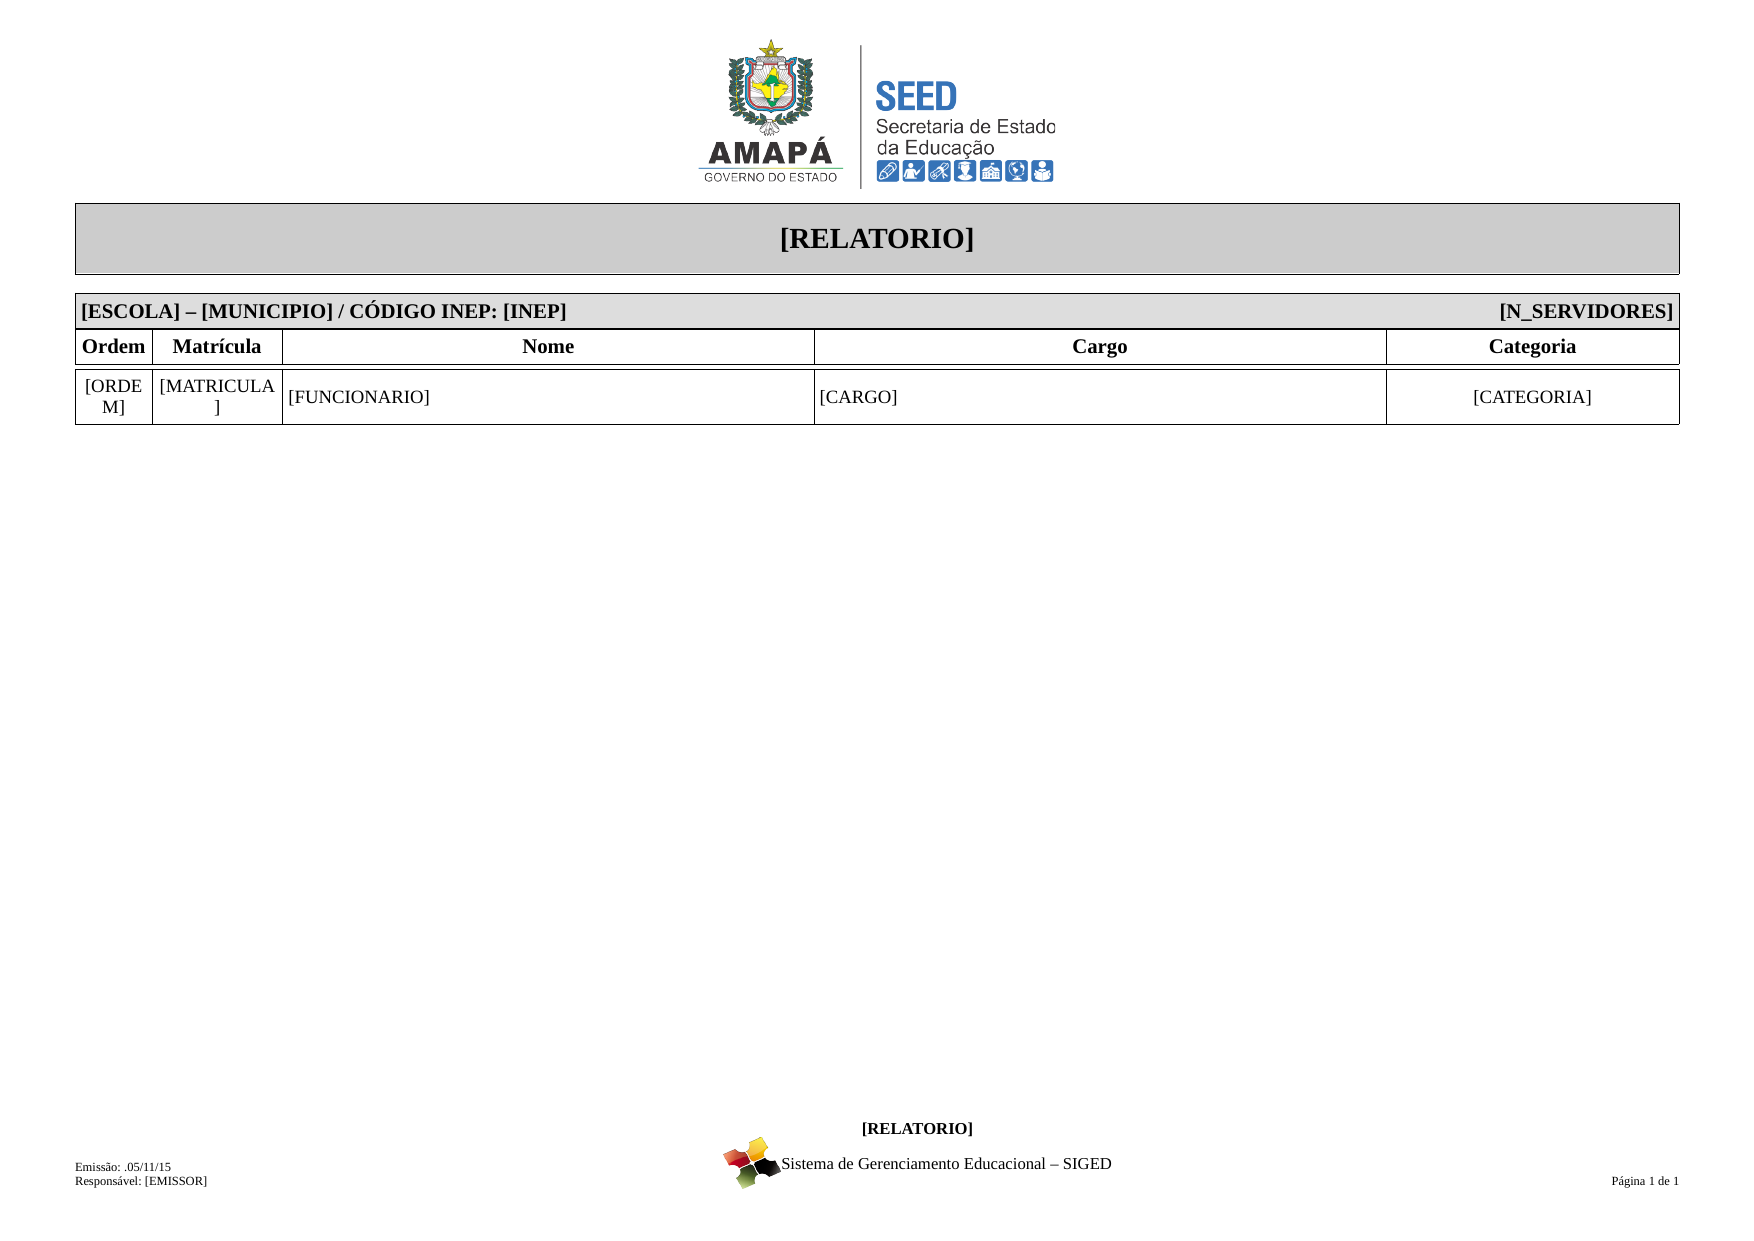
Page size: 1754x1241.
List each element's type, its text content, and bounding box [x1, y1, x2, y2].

picture [722, 1137, 782, 1189]
table_header [MATRICULA] [153, 370, 282, 424]
table_header Cargo [815, 330, 1386, 364]
table_header [ESCOLA] – [MUNICIPIO] / CÓDIGO INEP: [INEP] [76, 294, 877, 328]
table_header Matrícula [153, 330, 282, 364]
table_header [CARGO] [815, 370, 1386, 424]
table_header Ordem [76, 330, 152, 364]
picture [698, 39, 1056, 189]
table_header [N_SERVIDORES] [877, 294, 1679, 328]
table_header Nome [283, 330, 814, 364]
table_header [RELATORIO] [76, 204, 1679, 273]
table_header [CATEGORIA] [1387, 370, 1679, 424]
table_header [ORDEM] [76, 370, 152, 424]
table_header [FUNCIONARIO] [283, 370, 814, 424]
table_header Categoria [1387, 330, 1679, 364]
